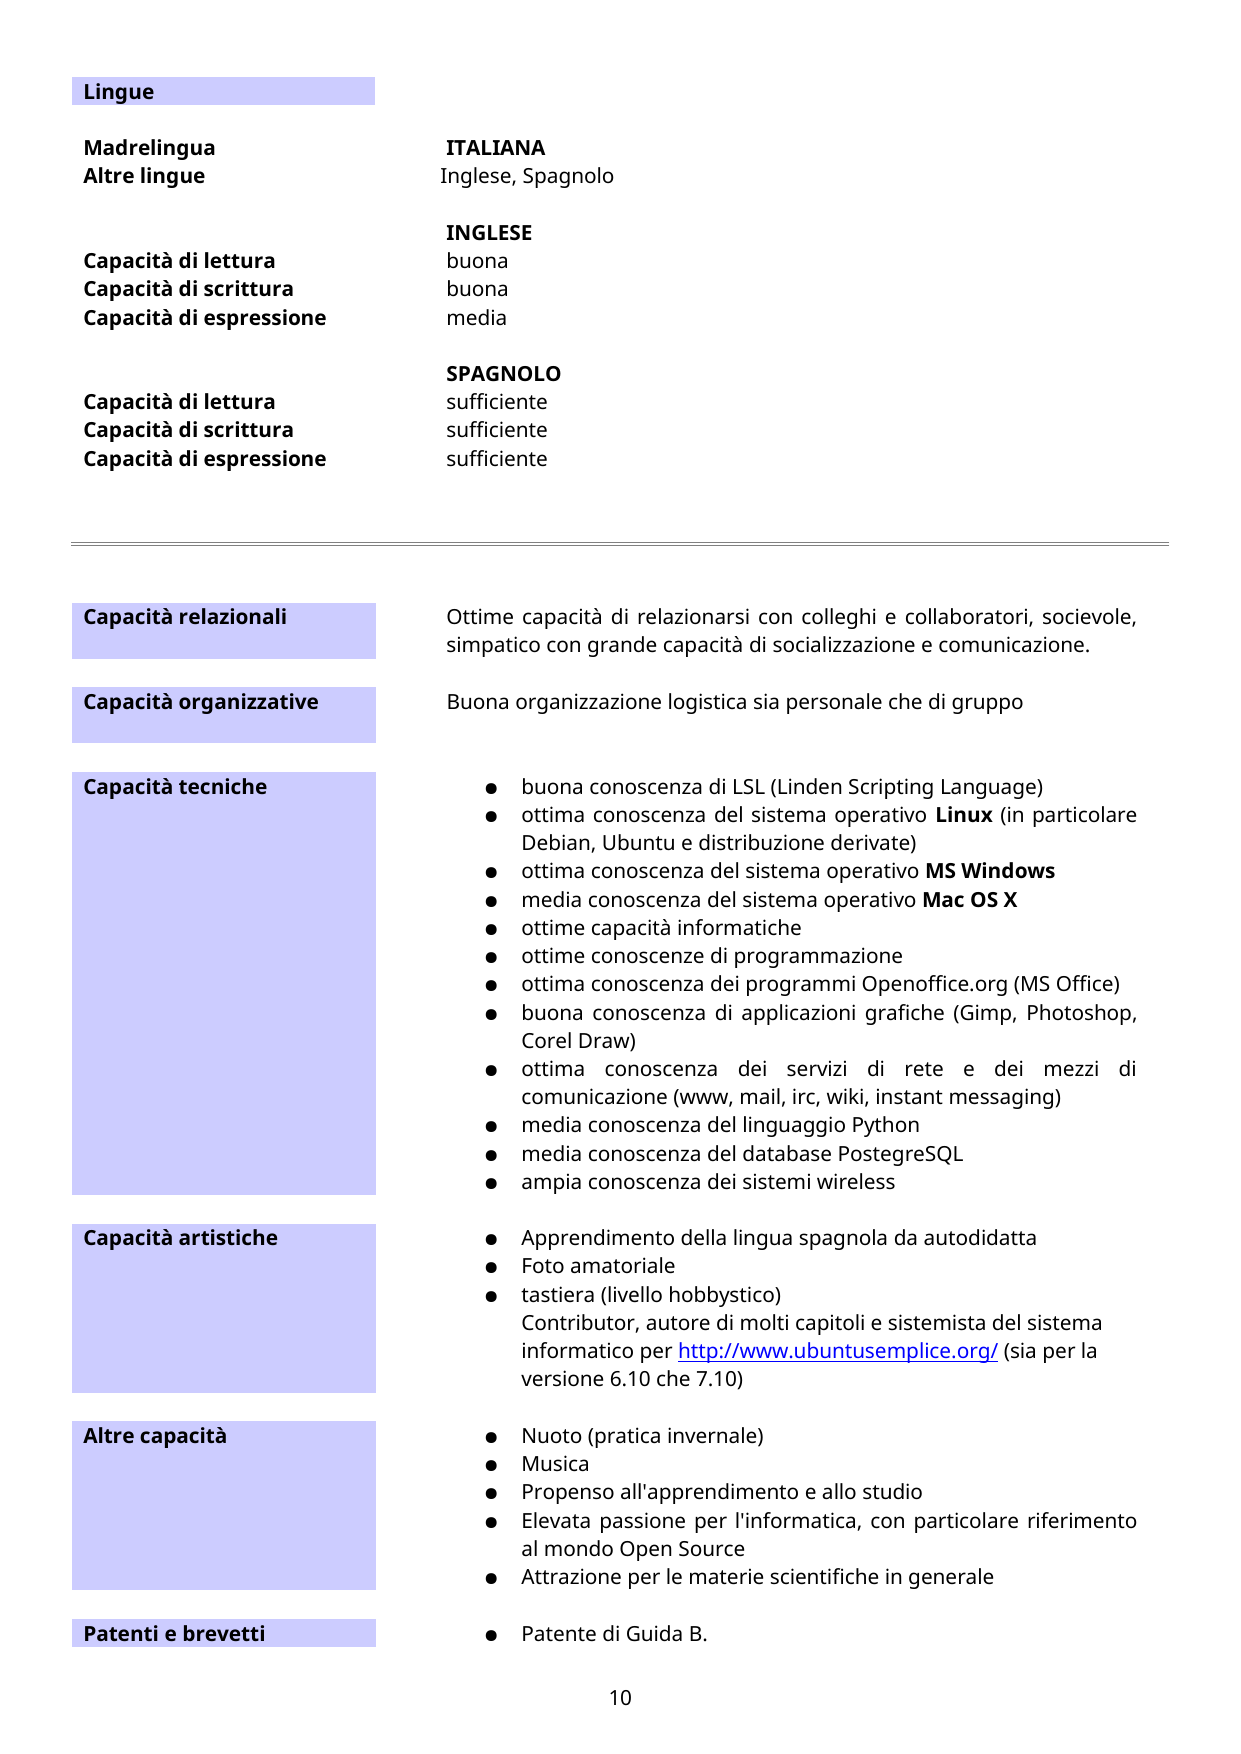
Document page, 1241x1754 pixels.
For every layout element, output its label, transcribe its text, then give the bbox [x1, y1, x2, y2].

table_cell sufficiente [435, 387, 1149, 416]
table_header Patenti e brevetti [72, 1619, 376, 1647]
table_cell buona [435, 246, 1149, 274]
table_cell Capacità di lettura [72, 387, 376, 416]
table_header Capacità artistiche [72, 1224, 376, 1393]
table_header Apprendimento della lingua spagnola da autodidatta Foto amatoriale tastiera (livello hobbystico) Contributor, autore di molti capitoli e sistemista del sistema informatico per http://www.ubuntusemplice.org/ (sia per la versione 6.10 che 7.10) [435, 1224, 1149, 1393]
table_cell sufficiente [435, 416, 1149, 444]
table_cell [376, 444, 435, 472]
table_header Lingue [72, 77, 375, 105]
table_header Ottime capacità di relazionarsi con colleghi e collaboratori, socievole, simpatico con grande capacità di socializzazione e comunicazione. [435, 603, 1149, 659]
table_cell Capacità di espressione [72, 444, 376, 472]
table_cell Altre lingue [72, 161, 376, 190]
table_header Patente di Guida B. Patente di Operatore di stazione di radioamatore di classe A (nr. 020122/AN) [435, 1619, 1149, 1647]
table_header [376, 133, 435, 161]
table_cell media [435, 303, 1149, 331]
table_header buona conoscenza di LSL (Linden Scripting Language) ottima conoscenza del sistema operativo Linux (in particolare Debian, Ubuntu e distribuzione derivate) ottima conoscenza del sistema operativo MS Windows media conoscenza del sistema operativo Mac OS X ottime capacità informatiche ottime conoscenze di programmazione ottima conoscenza dei programmi Openoffice.org (MS Office) buona conoscenza di applicazioni grafiche (Gimp, Photoshop, Corel Draw) ottima conoscenza dei servizi di rete e dei mezzi di comunicazione (www, mail, irc, wiki, instant messaging) media conoscenza del linguaggio Python media conoscenza del database PostegreSQL ampia conoscenza dei sistemi wireless [435, 772, 1149, 1195]
table_cell [376, 387, 435, 416]
table_cell buona [435, 274, 1149, 303]
table_header [376, 1224, 435, 1393]
table_header Capacità tecniche [72, 772, 376, 1195]
table_header Buona organizzazione logistica sia personale che di gruppo [435, 687, 1149, 743]
table_cell Inglese, Spagnolo [435, 161, 1149, 190]
table_header [72, 359, 376, 387]
table_cell [376, 416, 435, 444]
table_cell Capacità di lettura [72, 246, 376, 274]
table_header INGLESE [435, 218, 1149, 246]
table_header Nuoto (pratica invernale) Musica Propenso all'apprendimento e allo studio Elevata passione per l'informatica, con particolare riferimento al mondo Open Source Attrazione per le materie scientifiche in generale [435, 1421, 1149, 1590]
table_header [376, 772, 435, 1195]
table_header Madrelingua [72, 133, 376, 161]
table_header ITALIANA [435, 133, 1149, 161]
table_header Capacità relazionali [72, 603, 376, 659]
table_header Capacità organizzative [72, 687, 376, 743]
table_cell [376, 303, 435, 331]
table_header [376, 1421, 435, 1590]
table_header [376, 359, 435, 387]
table_header [376, 218, 435, 246]
table_cell [376, 161, 435, 190]
table_cell Capacità di scrittura [72, 274, 376, 303]
table_header [72, 218, 376, 246]
table_cell Capacità di scrittura [72, 416, 376, 444]
table_header [376, 603, 435, 659]
table_cell sufficiente [435, 444, 1149, 472]
table_header [376, 1619, 435, 1647]
table_header Altre capacità [72, 1421, 376, 1590]
table_cell Capacità di espressione [72, 303, 376, 331]
table_cell [376, 246, 435, 274]
table_cell [376, 274, 435, 303]
table_header SPAGNOLO [435, 359, 1149, 387]
table_header [376, 687, 435, 743]
